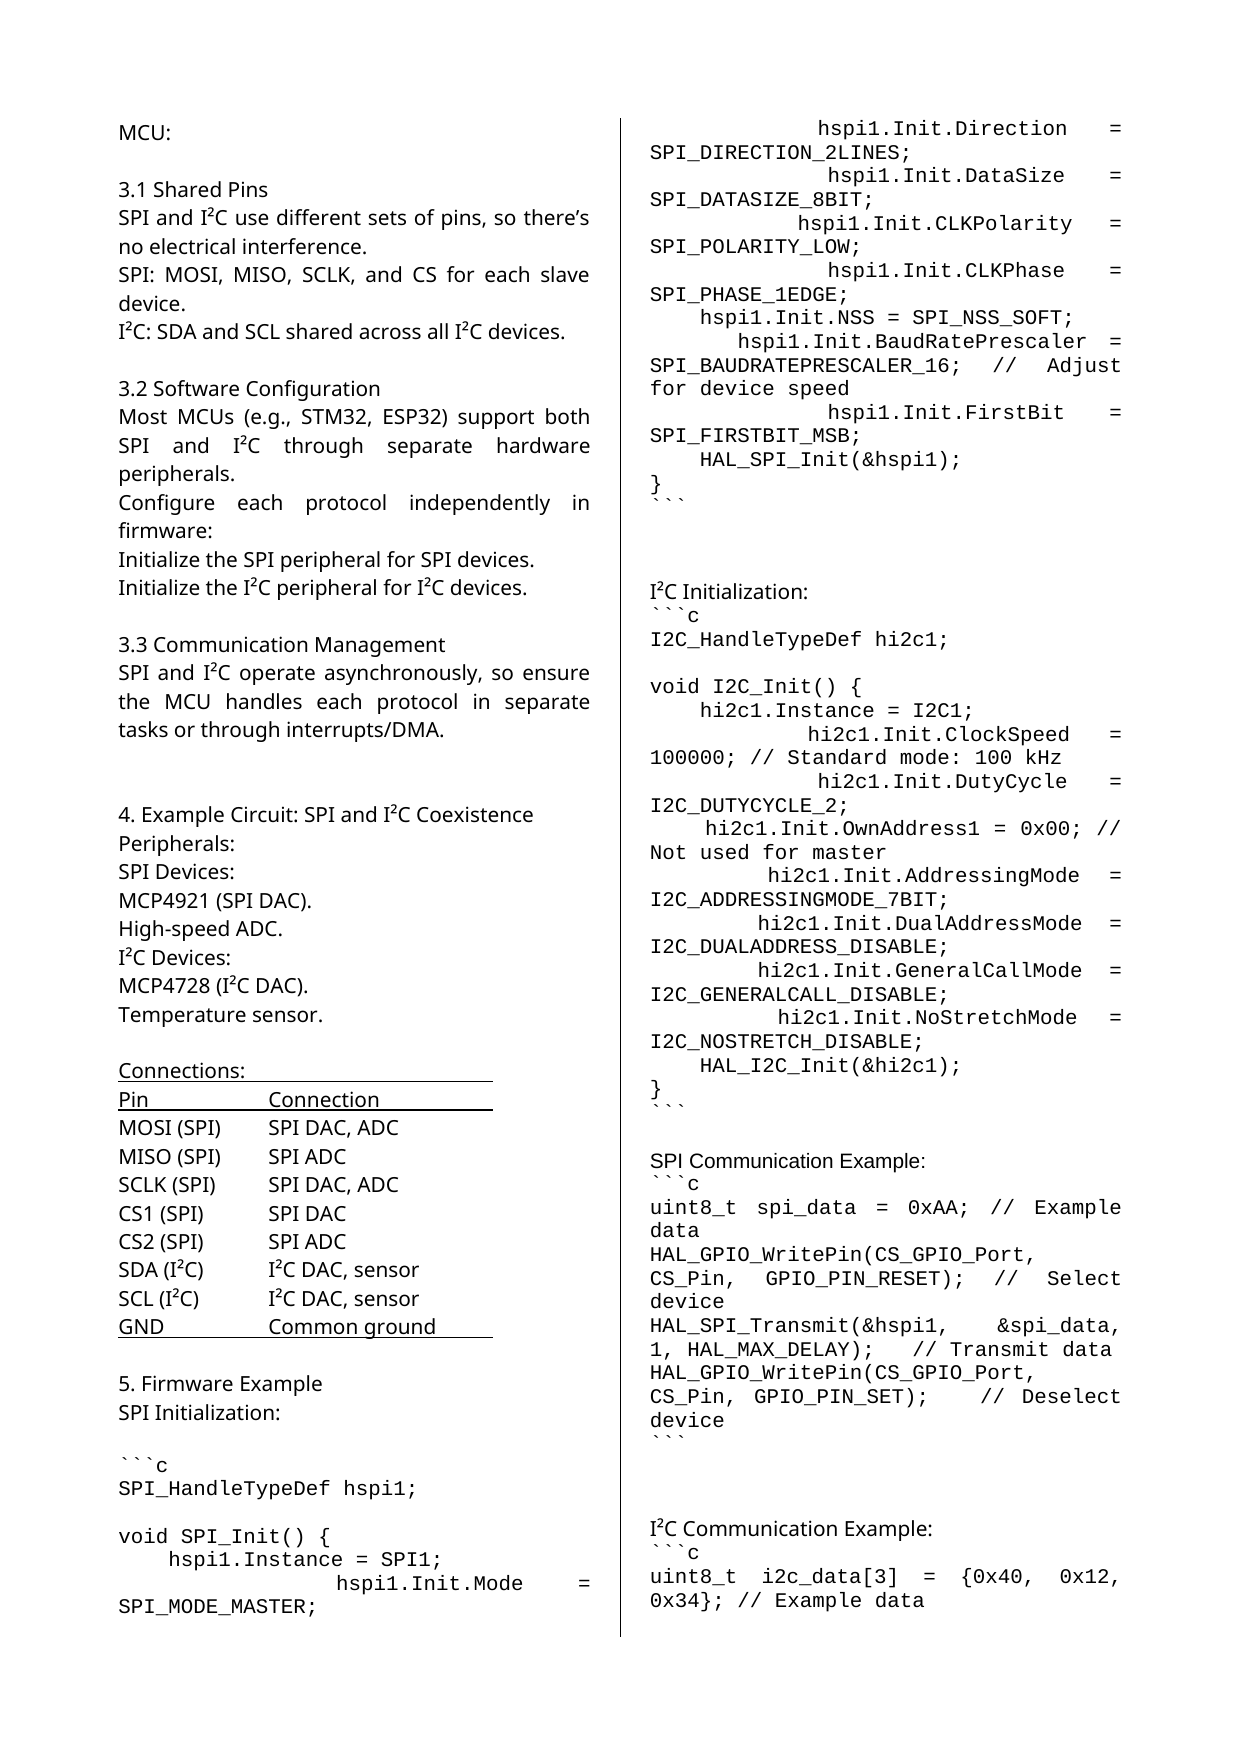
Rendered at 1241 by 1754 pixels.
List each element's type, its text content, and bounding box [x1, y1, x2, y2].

text hspi1.Init.Mode = SPI_MODE_MASTER; [118, 1573, 591, 1620]
text HAL_SPI_Transmit(&hspi1, &spi_data, 1, HAL_MAX_DELAY); // Transmit data [649, 1315, 1122, 1362]
text SDA (I²C) I²C DAC, sensor [118, 1256, 591, 1284]
text Initialize the I²C peripheral for I²C devices. [118, 573, 591, 602]
text GND Common ground [118, 1312, 591, 1341]
text hspi1.Init.DataSize = SPI_DATASIZE_8BIT; [649, 165, 1122, 213]
text ```c [118, 1455, 591, 1478]
text High-speed ADC. [118, 914, 591, 943]
text 4. Example Circuit: SPI and I²C Coexistence [118, 801, 591, 829]
text hi2c1.Init.ClockSpeed = 100000; // Standard mode: 100 kHz [649, 724, 1122, 771]
text hspi1.Init.Direction = SPI_DIRECTION_2LINES; [649, 118, 1122, 165]
text SPI: MOSI, MISO, SCLK, and CS for each slave device. [118, 260, 591, 317]
text HAL_GPIO_WritePin(CS_GPIO_Port, CS_Pin, GPIO_PIN_RESET); // Select device [649, 1244, 1122, 1315]
text 3.1 Shared Pins [118, 175, 591, 203]
text I²C Initialization: [649, 577, 1122, 605]
text Initialize the SPI peripheral for SPI devices. [118, 545, 591, 573]
text I²C Devices: [118, 943, 591, 971]
text I²C Communication Example: [649, 1514, 1122, 1542]
text ```c [649, 605, 1122, 629]
text SPI and I²C use different sets of pins, so there’s no electrical interference. [118, 203, 591, 260]
text Configure each protocol independently in firmware: [118, 488, 591, 545]
text 3.3 Communication Management [118, 630, 591, 658]
text ```c [649, 1173, 1122, 1197]
text 3.2 Software Configuration [118, 374, 591, 402]
text Peripherals: [118, 829, 591, 857]
text ```c [649, 1542, 1122, 1566]
text Most MCUs (e.g., STM32, ESP32) support both SPI and I²C through separate hardware peripherals. [118, 402, 591, 488]
text 5. Firmware Example [118, 1369, 591, 1398]
text hspi1.Init.CLKPolarity = SPI_POLARITY_LOW; [649, 213, 1122, 260]
text void SPI_Init() { [118, 1526, 591, 1549]
text MISO (SPI) SPI ADC [118, 1142, 591, 1170]
text I²C: SDA and SCL shared across all I²C devices. [118, 317, 591, 346]
text Temperature sensor. [118, 1000, 591, 1028]
text hspi1.Init.FirstBit = SPI_FIRSTBIT_MSB; [649, 402, 1122, 449]
text } [649, 473, 1122, 496]
text Connections: [118, 1057, 591, 1085]
text SPI Devices: [118, 857, 591, 886]
text CS2 (SPI) SPI ADC [118, 1227, 591, 1256]
text SPI Initialization: [118, 1398, 591, 1426]
text uint8_t spi_data = 0xAA; // Example data [649, 1197, 1122, 1244]
text } [649, 1078, 1122, 1102]
text MOSI (SPI) SPI DAC, ADC [118, 1113, 591, 1142]
text MCU: [118, 118, 591, 147]
text SPI Communication Example: [649, 1149, 1122, 1173]
text HAL_I2C_Init(&hi2c1); [649, 1055, 1122, 1078]
text uint8_t i2c_data[3] = {0x40, 0x12, 0x34}; // Example data [649, 1566, 1122, 1613]
text hi2c1.Init.AddressingMode = I2C_ADDRESSINGMODE_7BIT; [649, 866, 1122, 913]
text hspi1.Init.NSS = SPI_NSS_SOFT; [649, 307, 1122, 331]
text hi2c1.Init.GeneralCallMode = I2C_GENERALCALL_DISABLE; [649, 960, 1122, 1007]
text hspi1.Init.BaudRatePrescaler = SPI_BAUDRATEPRESCALER_16; // Adjust for device speed [649, 331, 1122, 402]
text hi2c1.Init.DutyCycle = I2C_DUTYCYCLE_2; [649, 771, 1122, 818]
text I2C_HandleTypeDef hi2c1; [649, 629, 1122, 653]
text HAL_GPIO_WritePin(CS_GPIO_Port, CS_Pin, GPIO_PIN_SET); // Deselect device [649, 1362, 1122, 1433]
text SPI and I²C operate asynchronously, so ensure the MCU handles each protocol in separate tasks or through interrupts/DMA. [118, 658, 591, 744]
text hspi1.Instance = SPI1; [118, 1549, 591, 1573]
text hi2c1.Instance = I2C1; [649, 700, 1122, 724]
text hi2c1.Init.DualAddressMode = I2C_DUALADDRESS_DISABLE; [649, 913, 1122, 960]
text ``` [649, 1433, 1122, 1457]
text hi2c1.Init.OwnAddress1 = 0x00; // Not used for master [649, 818, 1122, 866]
text hspi1.Init.CLKPhase = SPI_PHASE_1EDGE; [649, 260, 1122, 307]
text MCP4921 (SPI DAC). [118, 886, 591, 914]
text hi2c1.Init.NoStretchMode = I2C_NOSTRETCH_DISABLE; [649, 1007, 1122, 1055]
text void I2C_Init() { [649, 676, 1122, 700]
text HAL_SPI_Init(&hspi1); [649, 449, 1122, 473]
text SCLK (SPI) SPI DAC, ADC [118, 1170, 591, 1199]
text CS1 (SPI) SPI DAC [118, 1199, 591, 1227]
text MCP4728 (I²C DAC). [118, 971, 591, 1000]
text SCL (I²C) I²C DAC, sensor [118, 1284, 591, 1312]
text Pin Connection [118, 1085, 591, 1113]
text SPI_HandleTypeDef hspi1; [118, 1478, 591, 1502]
text ``` [649, 496, 1122, 520]
text ``` [649, 1102, 1122, 1126]
